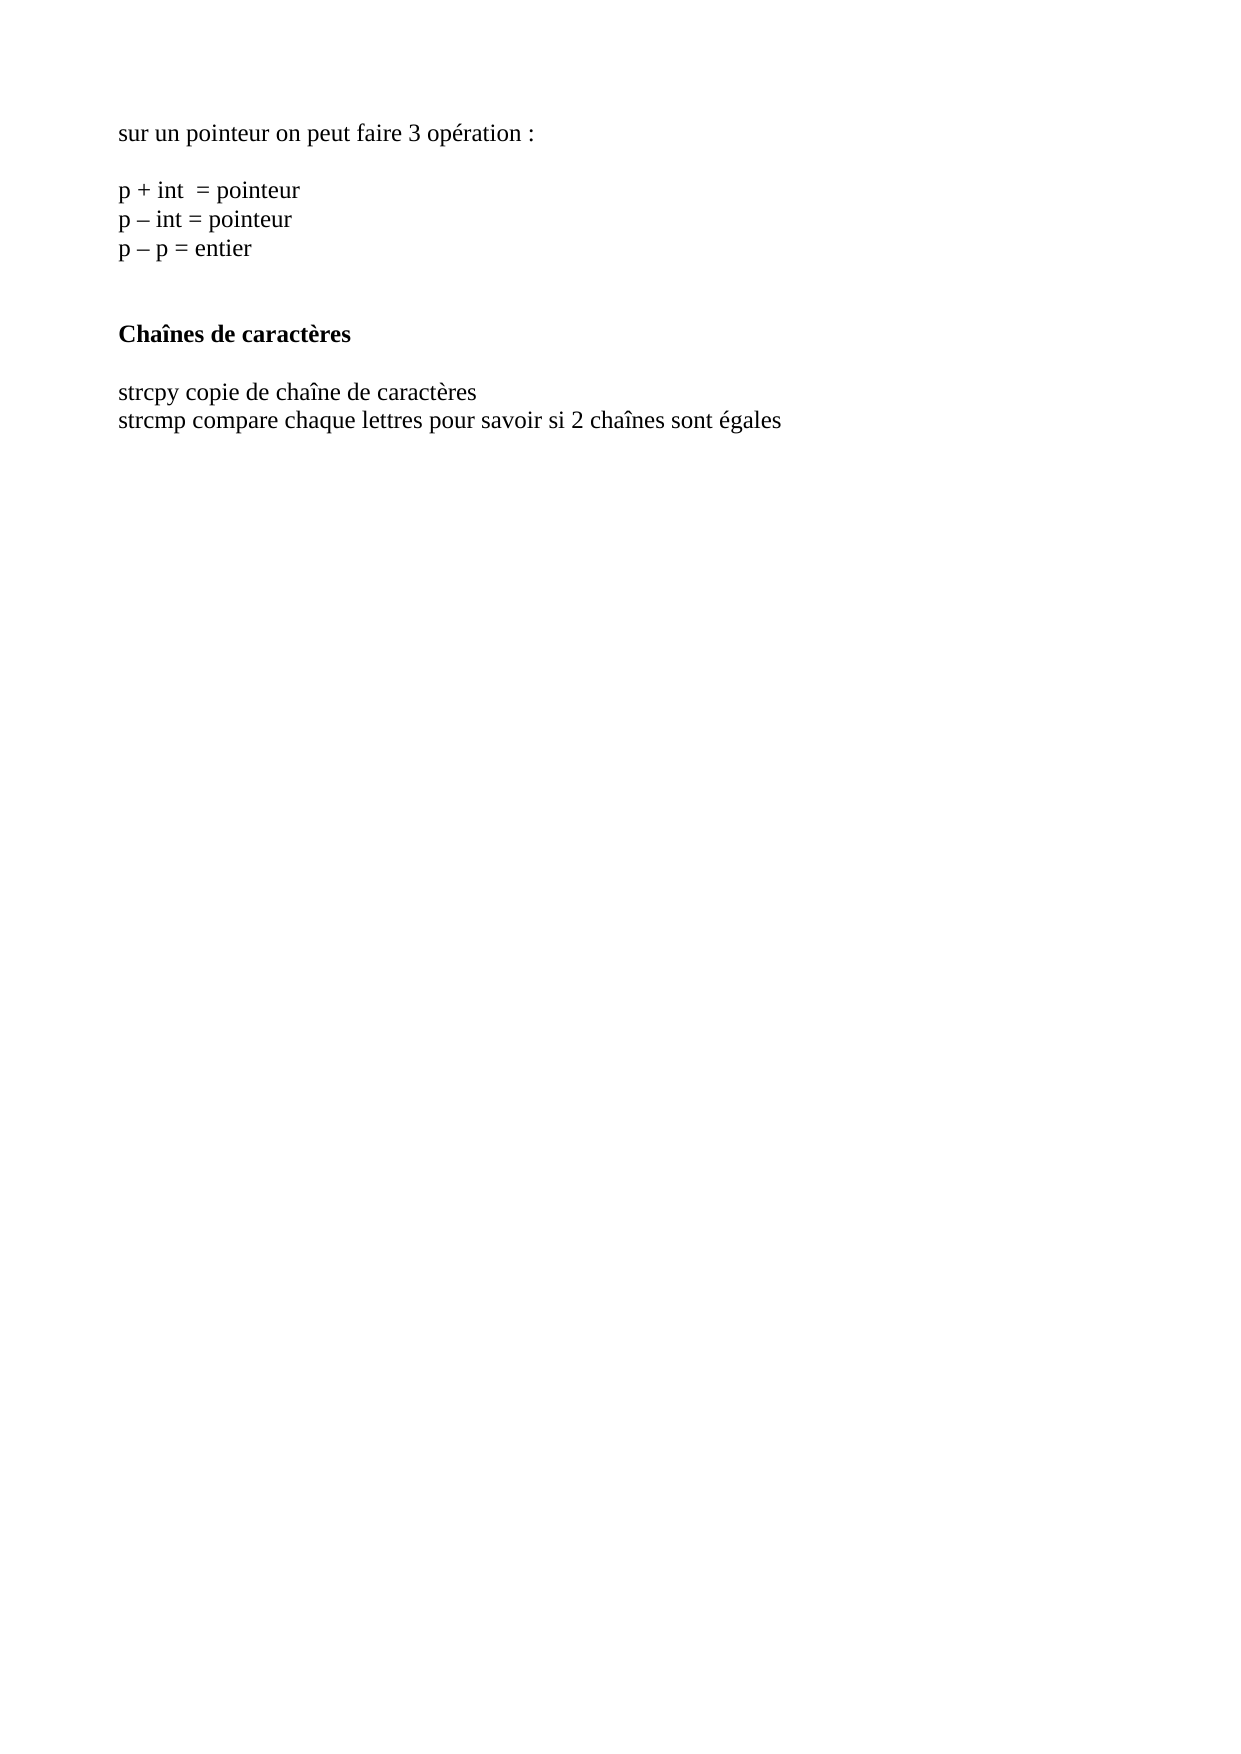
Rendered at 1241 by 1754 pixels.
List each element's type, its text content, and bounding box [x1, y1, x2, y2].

text strcpy copie de chaîne de caractères [118, 377, 1122, 406]
text strcmp compare chaque lettres pour savoir si 2 chaînes sont égales [118, 406, 1122, 434]
text p + int = pointeur [118, 176, 1122, 204]
text Chaînes de caractères [118, 319, 1122, 348]
text sur un pointeur on peut faire 3 opération : [118, 118, 1122, 147]
text p – int = pointeur [118, 204, 1122, 233]
text p – p = entier [118, 233, 1122, 262]
